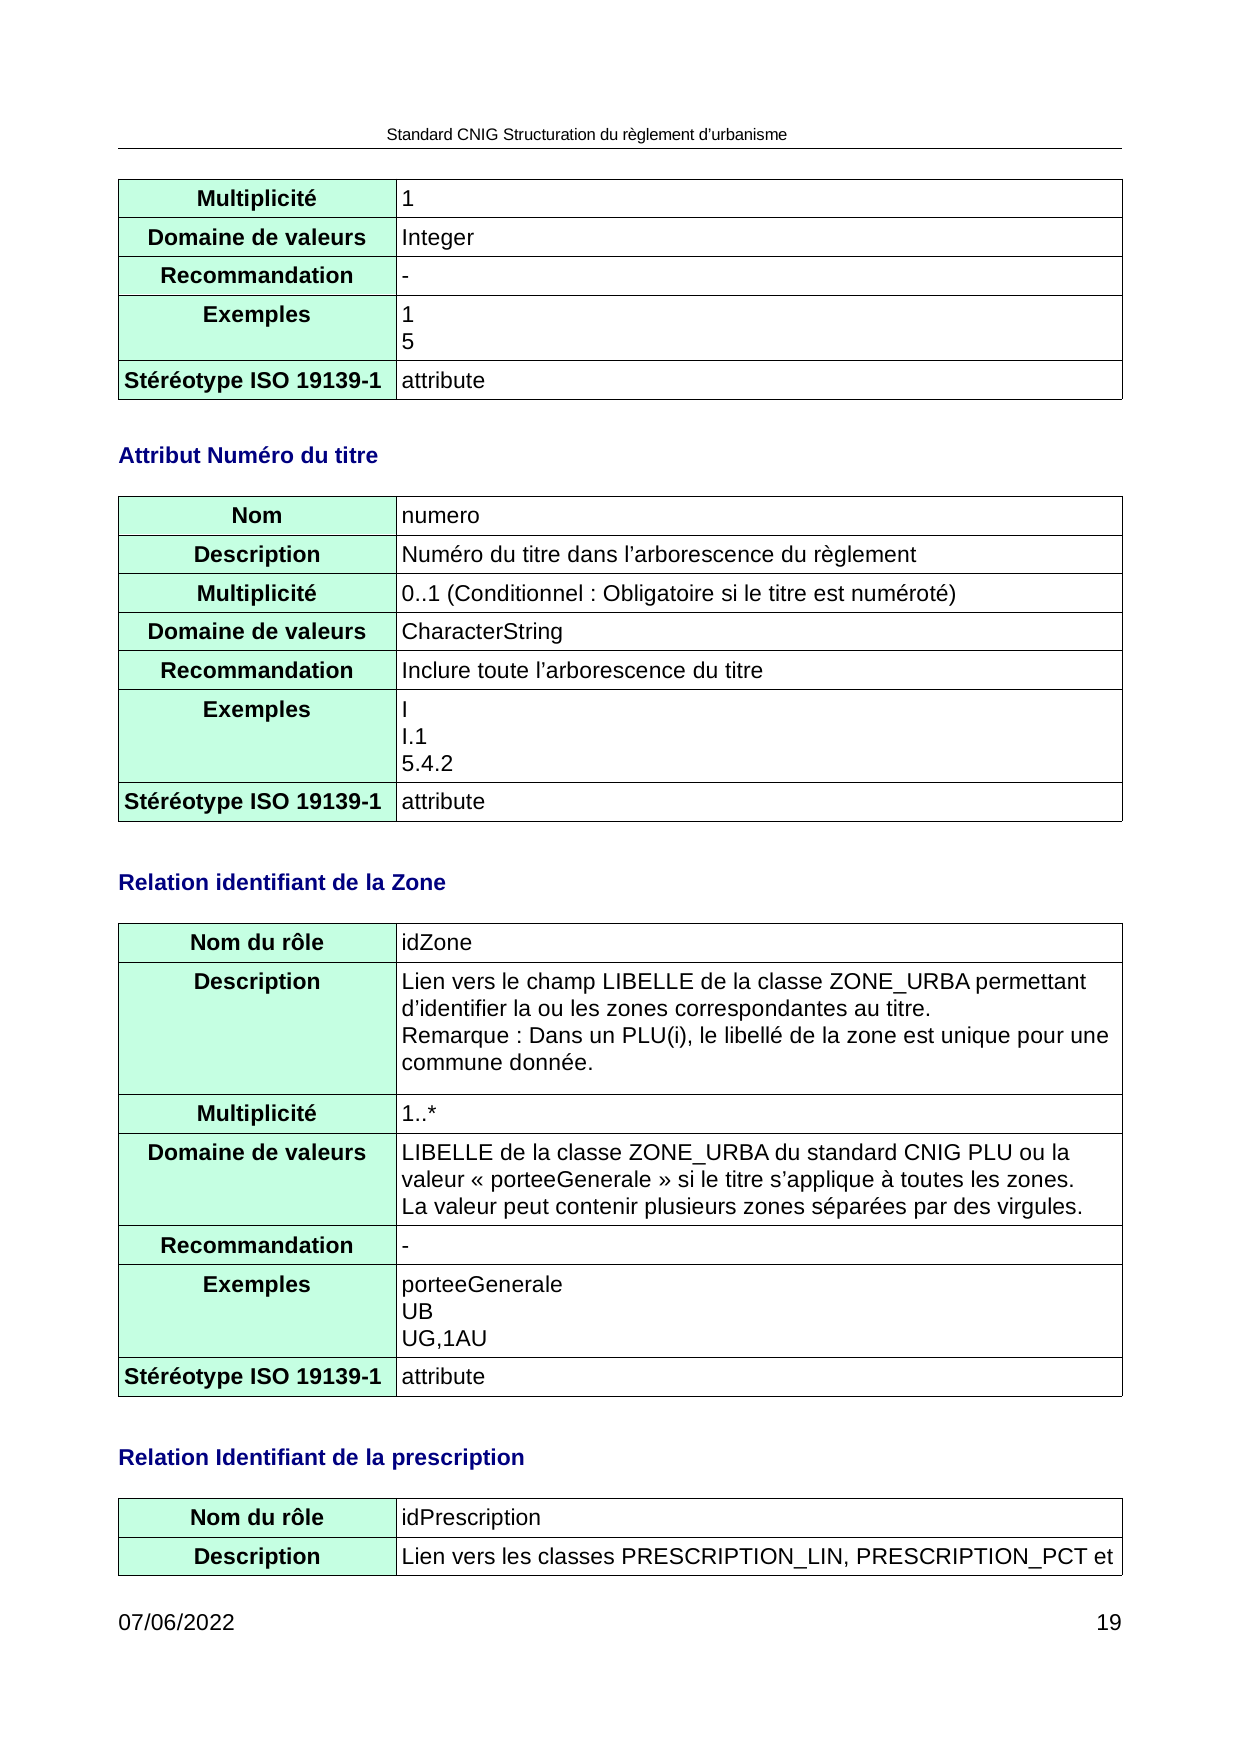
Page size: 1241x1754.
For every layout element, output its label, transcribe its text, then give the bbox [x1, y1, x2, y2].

table_header idPrescription [397, 1499, 1122, 1537]
table_cell 1..* [397, 1095, 1122, 1133]
table_cell - [397, 257, 1122, 294]
subtitle Attribut Numéro du titre [118, 442, 1122, 469]
table_cell Stéréotype ISO 19139-1 [119, 783, 396, 821]
table_cell Exemples [119, 296, 396, 360]
table_cell Inclure toute l’arborescence du titre [397, 651, 1122, 689]
table_cell Domaine de valeurs [119, 218, 396, 256]
table_cell Recommandation [119, 257, 396, 294]
table_header numero [397, 497, 1122, 534]
table_cell Stéréotype ISO 19139-1 [119, 1358, 396, 1396]
table_cell Numéro du titre dans l’arborescence du règlement [397, 536, 1122, 573]
table_cell attribute [397, 1358, 1122, 1396]
table_cell Recommandation [119, 1226, 396, 1264]
table_header Nom du rôle [119, 924, 396, 962]
table_cell Lien vers le champ LIBELLE de la classe ZONE_URBA permettant d’identifier la ou les zones correspondantes au titre. Remarque : Dans un PLU(i), le libellé de la zone est unique pour une commune donnée. [397, 963, 1122, 1094]
table_cell porteeGenerale UB UG,1AU [397, 1265, 1122, 1357]
table_cell Description [119, 1538, 396, 1575]
table_cell Recommandation [119, 651, 396, 689]
table_header Nom du rôle [119, 1499, 396, 1537]
table_cell 0..1 (Conditionnel : Obligatoire si le titre est numéroté) [397, 574, 1122, 612]
table_cell 1 [397, 180, 1122, 217]
subtitle Relation identifiant de la Zone [118, 869, 1122, 896]
table_cell LIBELLE de la classe ZONE_URBA du standard CNIG PLU ou la valeur « porteeGenerale » si le titre s’applique à toutes les zones. La valeur peut contenir plusieurs zones séparées par des virgules. [397, 1134, 1122, 1225]
table_cell attribute [397, 783, 1122, 821]
table_cell Description [119, 536, 396, 573]
table_cell Integer [397, 218, 1122, 256]
table_cell 1 5 [397, 296, 1122, 360]
table_cell Multiplicité [119, 180, 396, 217]
table_header idZone [397, 924, 1122, 962]
table_cell Description [119, 963, 396, 1094]
table_cell CharacterString [397, 613, 1122, 650]
subtitle Relation Identifiant de la prescription [118, 1444, 1122, 1471]
table_cell Lien vers les classes PRESCRIPTION_LIN, PRESCRIPTION_PCT et [397, 1538, 1122, 1575]
table_cell Domaine de valeurs [119, 613, 396, 650]
table_cell Exemples [119, 690, 396, 782]
table_cell I I.1 5.4.2 [397, 690, 1122, 782]
table_cell Stéréotype ISO 19139-1 [119, 361, 396, 399]
table_cell Multiplicité [119, 1095, 396, 1133]
table_cell Domaine de valeurs [119, 1134, 396, 1225]
table_cell - [397, 1226, 1122, 1264]
table_cell attribute [397, 361, 1122, 399]
table_header Nom [119, 497, 396, 534]
table_cell Exemples [119, 1265, 396, 1357]
table_cell Multiplicité [119, 574, 396, 612]
